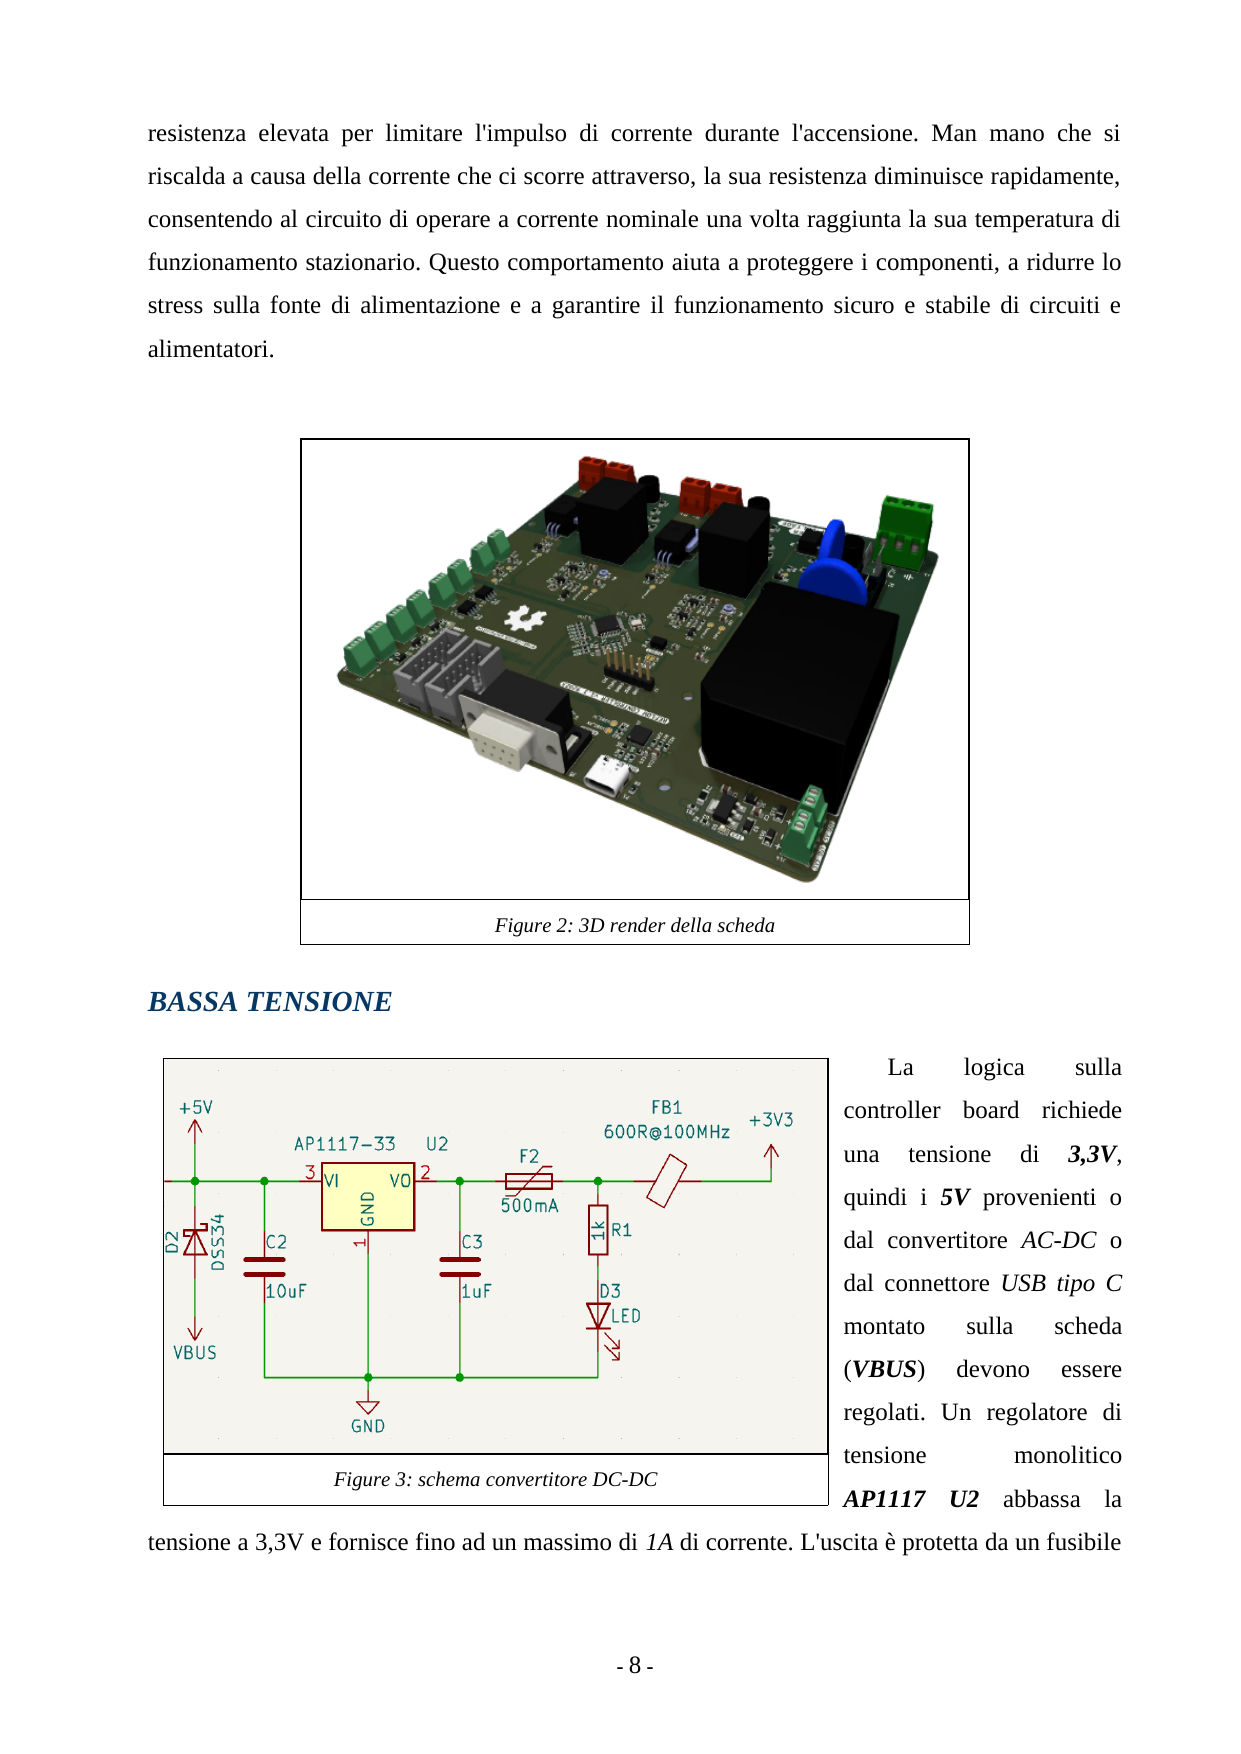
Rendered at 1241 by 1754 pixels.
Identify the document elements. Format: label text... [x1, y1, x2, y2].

text La logica sulla controller board richiede una tensione di 3,3V, quindi i 5V provenienti o dal convertitore AC-DC o dal connettore USB tipo C montato sulla scheda (VBUS) devono essere regolati. Un regolatore di tensione monolitico AP1117 U2 abbassa la tensione a 3,3V e fornisce fino ad un massimo di 1A di corrente. L'uscita è protetta da un fusibile [148, 1052, 1122, 1556]
text Figure 3: schema convertitore DC-DC [164, 1455, 828, 1491]
picture [302, 440, 968, 899]
picture [164, 1059, 827, 1453]
text Figure 2: 3D render della scheda [301, 900, 969, 937]
text resistenza elevata per limitare l'impulso di corrente durante l'accensione. Man mano che si riscalda a causa della corrente che ci scorre attraverso, la sua resistenza diminuisce rapidamente, consentendo al circuito di operare a corrente nominale una volta raggiunta la sua temperatura di funzionamento stazionario. Questo comportamento aiuta a proteggere i componenti, a ridurre lo stress sulla fonte di alimentazione e a garantire il funzionamento sicuro e stabile di circuiti e alimentatori. [148, 118, 1122, 362]
subtitle BASSA TENSIONE [148, 466, 1122, 1017]
